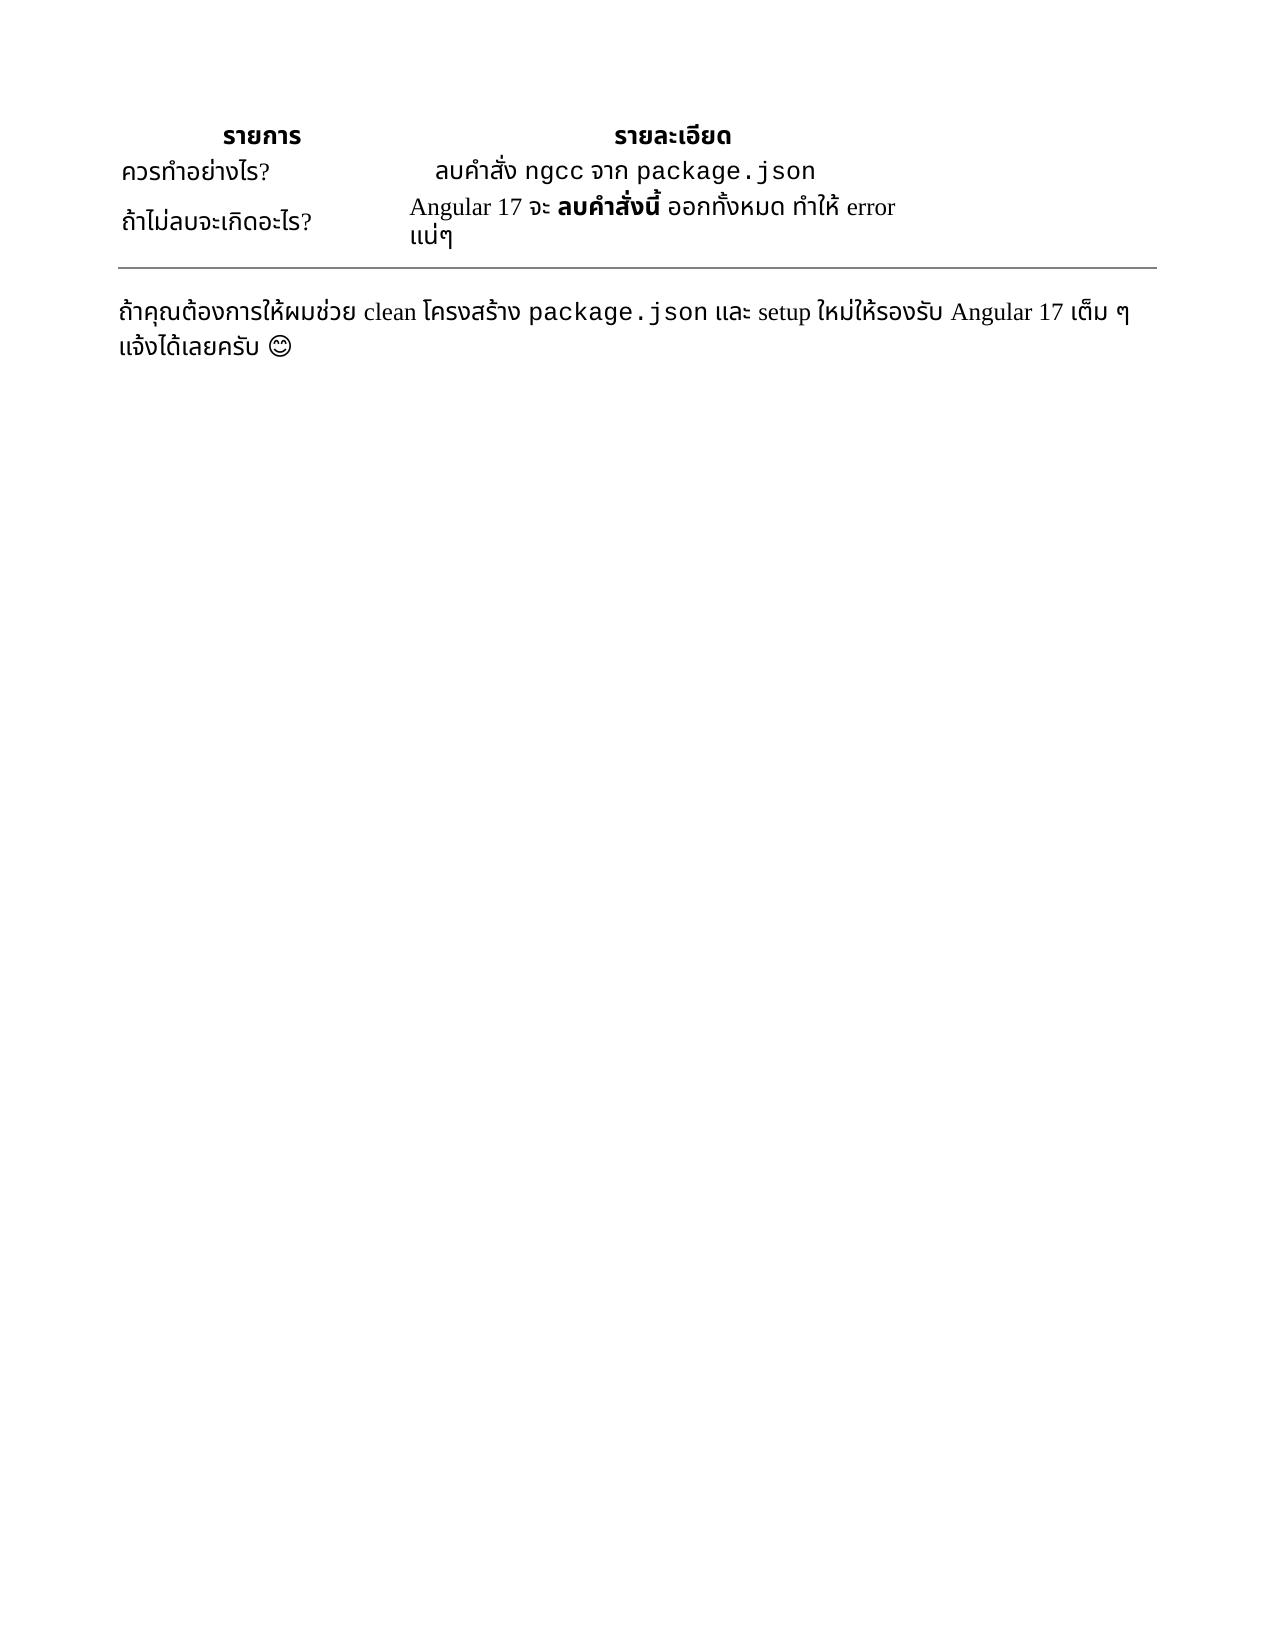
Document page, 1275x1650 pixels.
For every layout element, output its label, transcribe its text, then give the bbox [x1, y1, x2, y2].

table_cell ควรทำอย่างไร? [118, 153, 406, 189]
table_cell ✅ ลบคำสั่ง ngcc จาก package.json [406, 153, 940, 189]
text ถ้าคุณต้องการให้ผมช่วย clean โครงสร้าง package.json และ setup ใหม่ให้รองรับ Angular 17 เต็ม ๆ แจ้งได้เลยครับ 😊 [118, 297, 1157, 361]
table_cell Angular 17 จะ ลบคำสั่งนี้ ออกทั้งหมด ทำให้ error แน่ๆ [406, 190, 940, 253]
table_cell ถ้าไม่ลบจะเกิดอะไร? [118, 190, 406, 253]
table_header รายละเอียด [406, 118, 940, 153]
table_header รายการ [118, 118, 406, 153]
